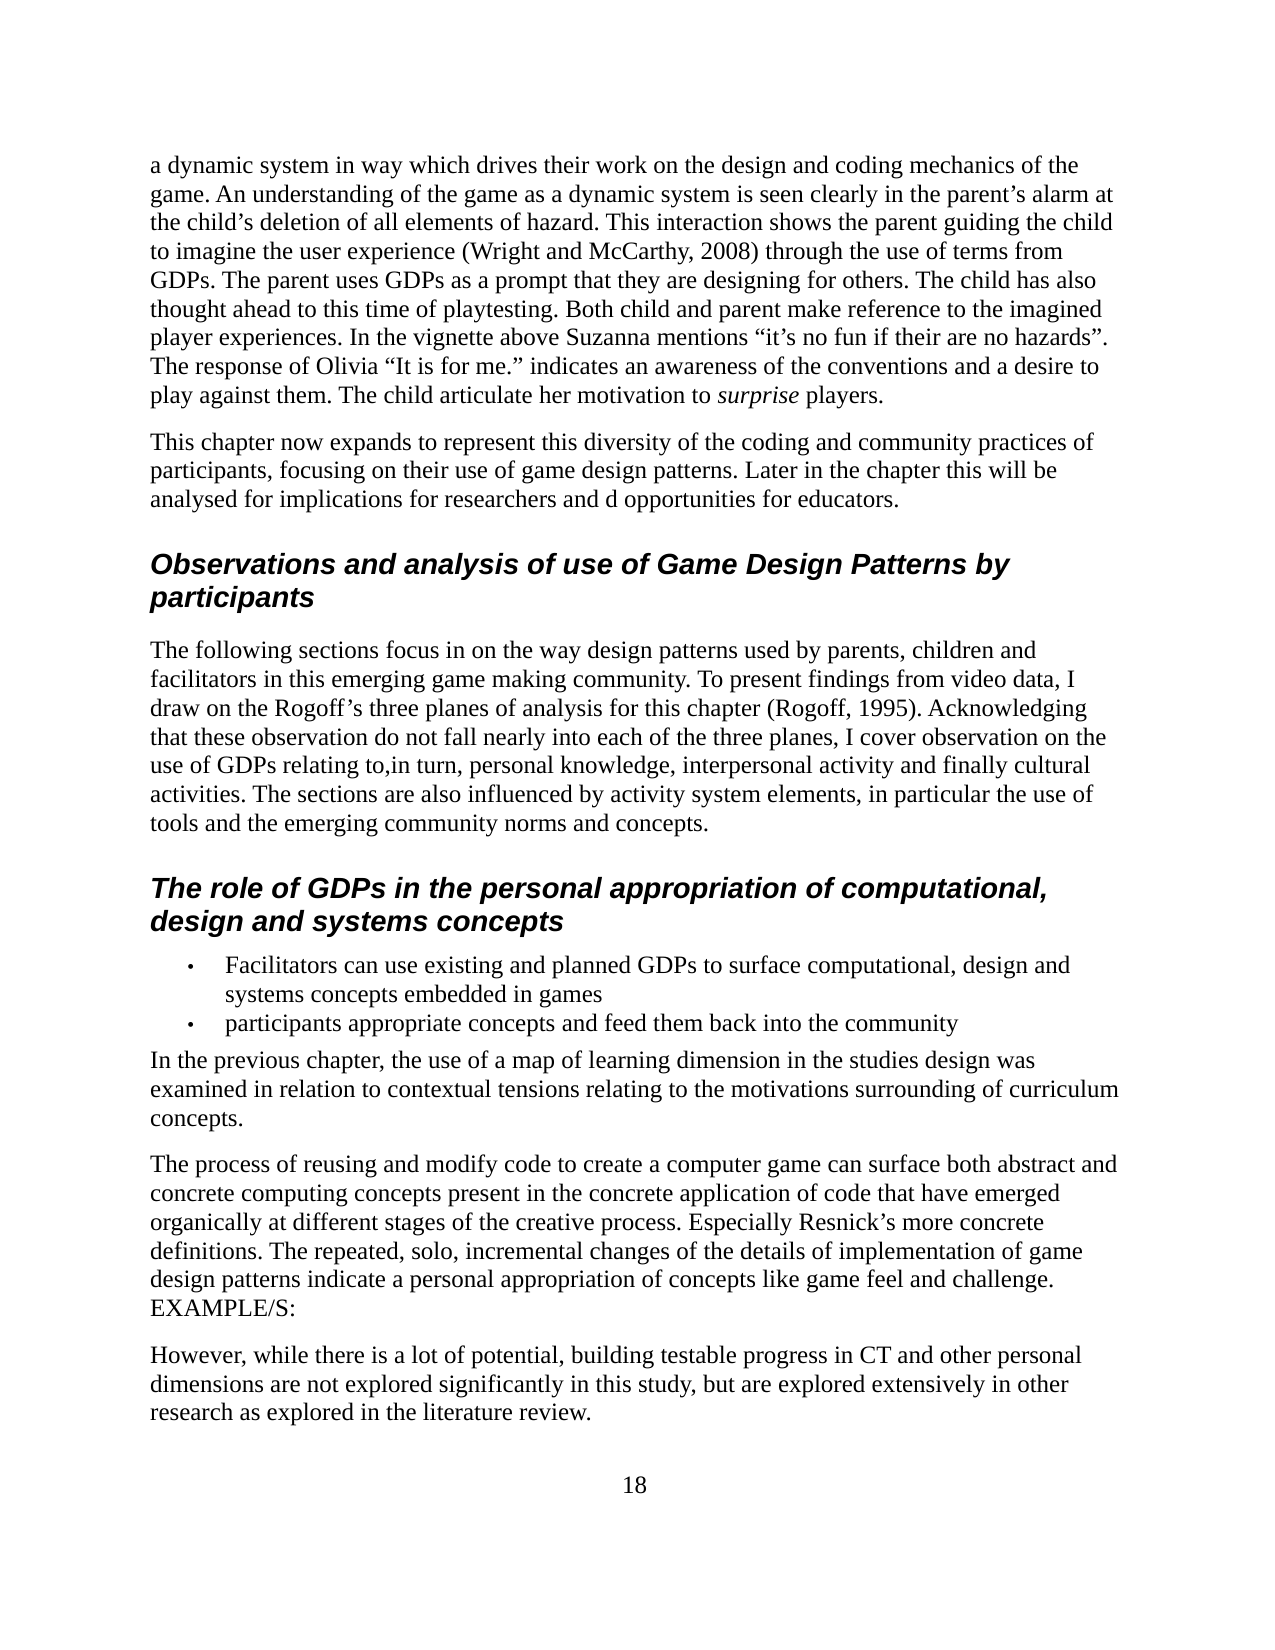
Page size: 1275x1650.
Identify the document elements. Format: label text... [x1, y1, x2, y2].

text In the previous chapter, the use of a map of learning dimension in the studies design was examined in relation to contextual tensions relating to the motivations surrounding of curriculum concepts. [150, 1045, 1125, 1132]
list Facilitators can use existing and planned GDPs to surface computational, design and systems concepts embedded in games [187, 950, 1125, 1008]
text The following sections focus in on the way design patterns used by parents, children and facilitators in this emerging game making community. To present findings from video data, I draw on the Rogoff’s three planes of analysis for this chapter (Rogoff, 1995). Acknowledging that these observation do not fall nearly into each of the three planes, I cover observation on the use of GDPs relating to,in turn, personal knowledge, interpersonal activity and finally cultural activities. The sections are also influenced by activity system elements, in particular the use of tools and the emerging community norms and concepts. [150, 635, 1125, 837]
subtitle The role of GDPs in the personal appropriation of computational, design and systems concepts [150, 871, 1125, 938]
text However, while there is a lot of potential, building testable progress in CT and other personal dimensions are not explored significantly in this study, but are explored extensively in other research as explored in the literature review. [150, 1340, 1125, 1426]
text a dynamic system in way which drives their work on the design and coding mechanics of the game. An understanding of the game as a dynamic system is seen clearly in the parent’s alarm at the child’s deletion of all elements of hazard. This interaction shows the parent guiding the child to imagine the user experience (Wright and McCarthy, 2008) through the use of terms from GDPs. The parent uses GDPs as a prompt that they are designing for others. The child has also thought ahead to this time of playtesting. Both child and parent make reference to the imagined player experiences. In the vignette above Suzanna mentions “it’s no fun if their are no hazards”. The response of Olivia “It is for me.” indicates an awareness of the conventions and a desire to play against them. The child articulate her motivation to surprise players. [150, 150, 1125, 409]
subtitle Observations and analysis of use of Game Design Patterns by participants [150, 547, 1125, 614]
text This chapter now expands to represent this diversity of the coding and community practices of participants, focusing on their use of game design patterns. Later in the chapter this will be analysed for implications for researchers and d opportunities for educators. [150, 427, 1125, 513]
text The process of reusing and modify code to create a computer game can surface both abstract and concrete computing concepts present in the concrete application of code that have emerged organically at different stages of the creative process. Especially Resnick’s more concrete definitions. The repeated, solo, incremental changes of the details of implementation of game design patterns indicate a personal appropriation of concepts like game feel and challenge. EXAMPLE/S: [150, 1149, 1125, 1322]
list participants appropriate concepts and feed them back into the community [187, 1008, 1125, 1036]
